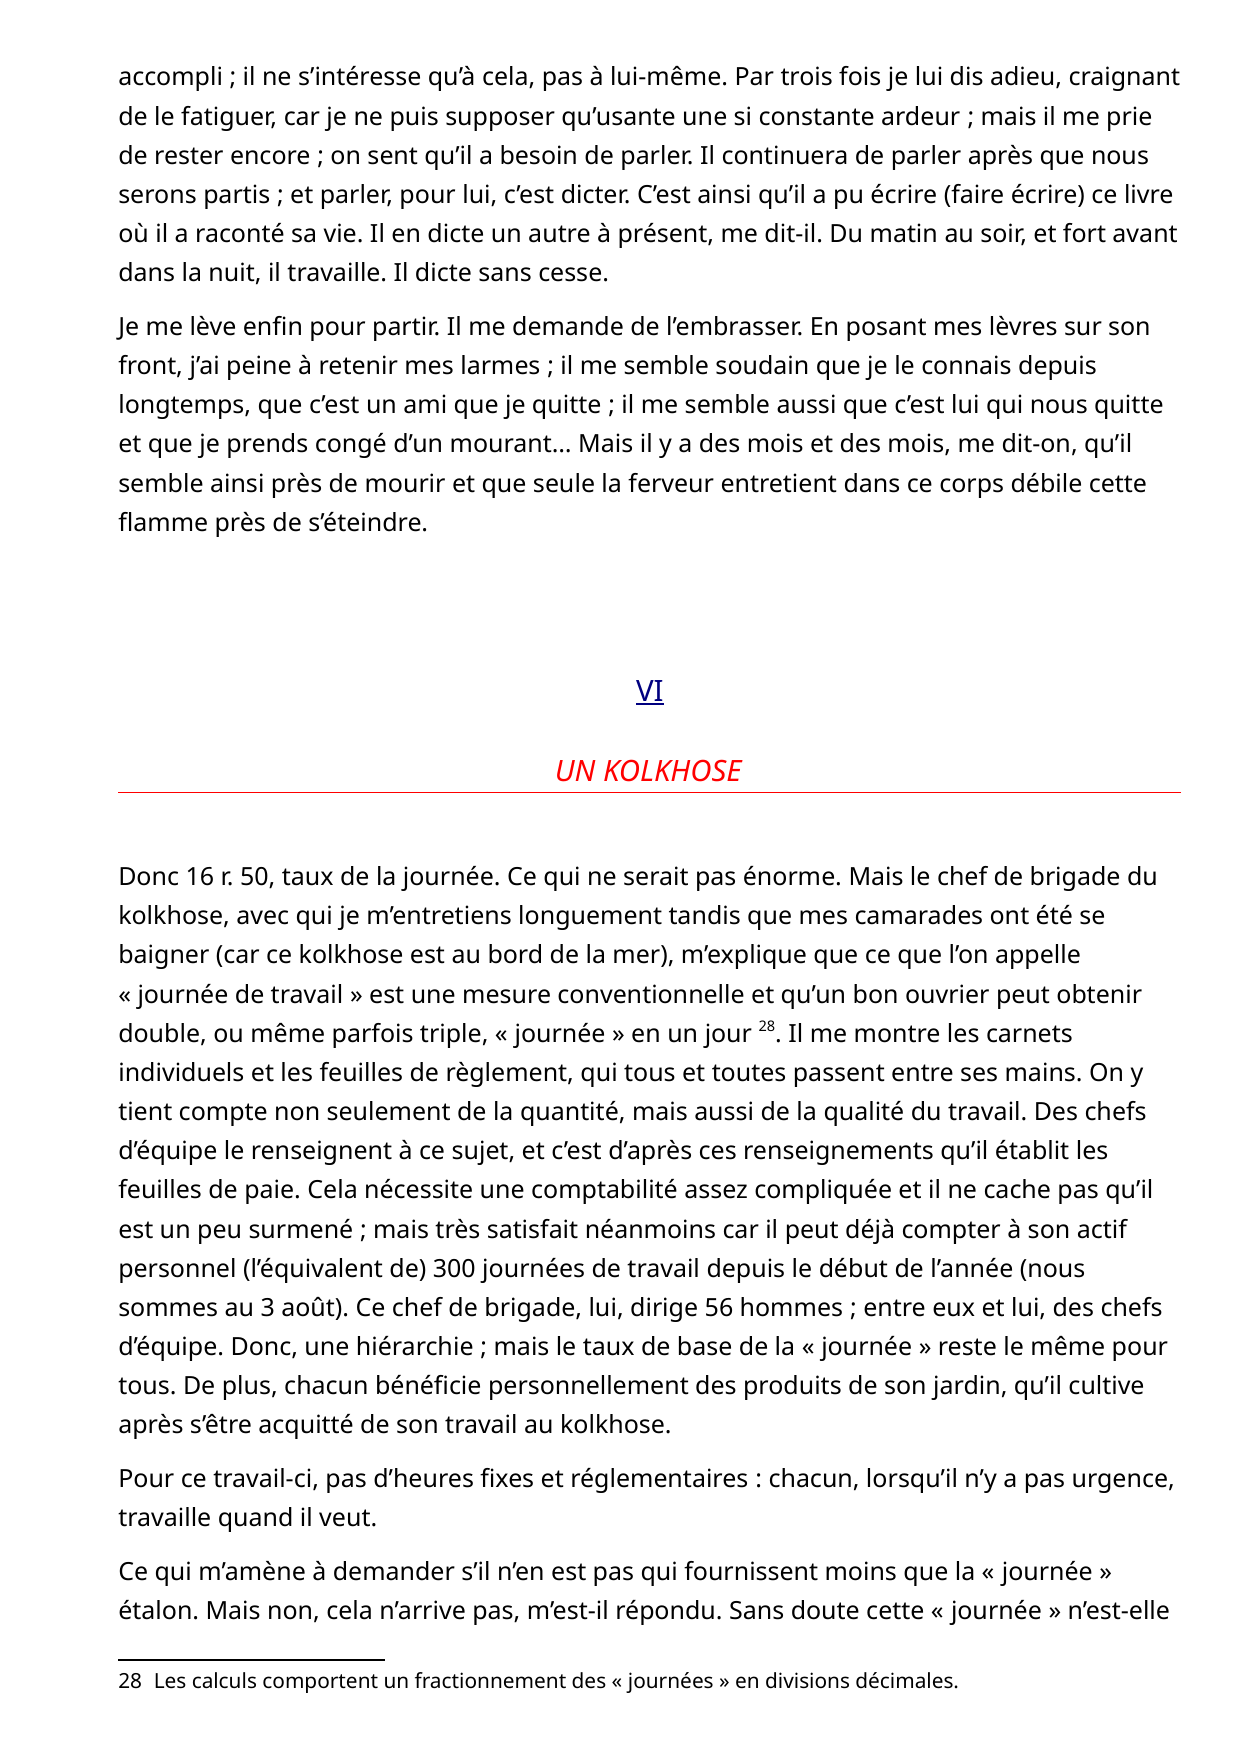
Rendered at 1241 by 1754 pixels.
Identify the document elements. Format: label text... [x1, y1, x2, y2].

text Les calculs comportent un fractionnement des « journées » en divisions décimales. [118, 1666, 1181, 1695]
text Je me lève enfin pour partir. Il me demande de l’embrasser. En posant mes lèvres sur son front, j’ai peine à retenir mes larmes ; il me semble soudain que je le connais depuis longtemps, que c’est un ami que je quitte ; il me semble aussi que c’est lui qui nous quitte et que je prends congé d’un mourant… Mais il y a des mois et des mois, me dit-on, qu’il semble ainsi près de mourir et que seule la ferveur entretient dans ce corps débile cette flamme près de s’éteindre. [118, 309, 1181, 538]
text Donc 16 r. 50, taux de la journée. Ce qui ne serait pas énorme. Mais le chef de brigade du kolkhose, avec qui je m’entretiens longuement tandis que mes camarades ont été se baigner (car ce kolkhose est au bord de la mer), m’explique que ce que l’on appelle « journée de travail » est une mesure conventionnelle et qu’un bon ouvrier peut obtenir double, ou même parfois triple, « journée » en un jour . Il me montre les carnets individuels et les feuilles de règlement, qui tous et toutes passent entre ses mains. On y tient compte non seulement de la quantité, mais aussi de la qualité du travail. Des chefs d’équipe le renseignent à ce sujet, et c’est d’après ces renseignements qu’il établit les feuilles de paie. Cela nécessite une comptabilité assez compliquée et il ne cache pas qu’il est un peu surmené ; mais très satisfait néanmoins car il peut déjà compter à son actif personnel (l’équivalent de) 300 journées de travail depuis le début de l’année (nous sommes au 3 août). Ce chef de brigade, lui, dirige 56 hommes ; entre eux et lui, des chefs d’équipe. Donc, une hiérarchie ; mais le taux de base de la « journée » reste le même pour tous. De plus, chacun bénéficie personnellement des produits de son jardin, qu’il cultive après s’être acquitté de son travail au kolkhose. [118, 859, 1181, 1441]
text Ce qui m’amène à demander s’il n’en est pas qui fournissent moins que la « journée » étalon. Mais non, cela n’arrive pas, m’est-il répondu. Sans doute cette « journée » n’est-elle [118, 1554, 1181, 1627]
text Pour ce travail-ci, pas d’heures fixes et réglementaires : chacun, lorsqu’il n’y a pas urgence, travaille quand il veut. [118, 1461, 1181, 1534]
subtitle VI UN KOLKHOSE [118, 627, 1181, 792]
text accompli ; il ne s’intéresse qu’à cela, pas à lui-même. Par trois fois je lui dis adieu, craignant de le fatiguer, car je ne puis supposer qu’usante une si constante ardeur ; mais il me prie de rester encore ; on sent qu’il a besoin de parler. Il continuera de parler après que nous serons partis ; et parler, pour lui, c’est dicter. C’est ainsi qu’il a pu écrire (faire écrire) ce livre où il a raconté sa vie. Il en dicte un autre à présent, me dit-il. Du matin au soir, et fort avant dans la nuit, il travaille. Il dicte sans cesse. [118, 59, 1181, 289]
